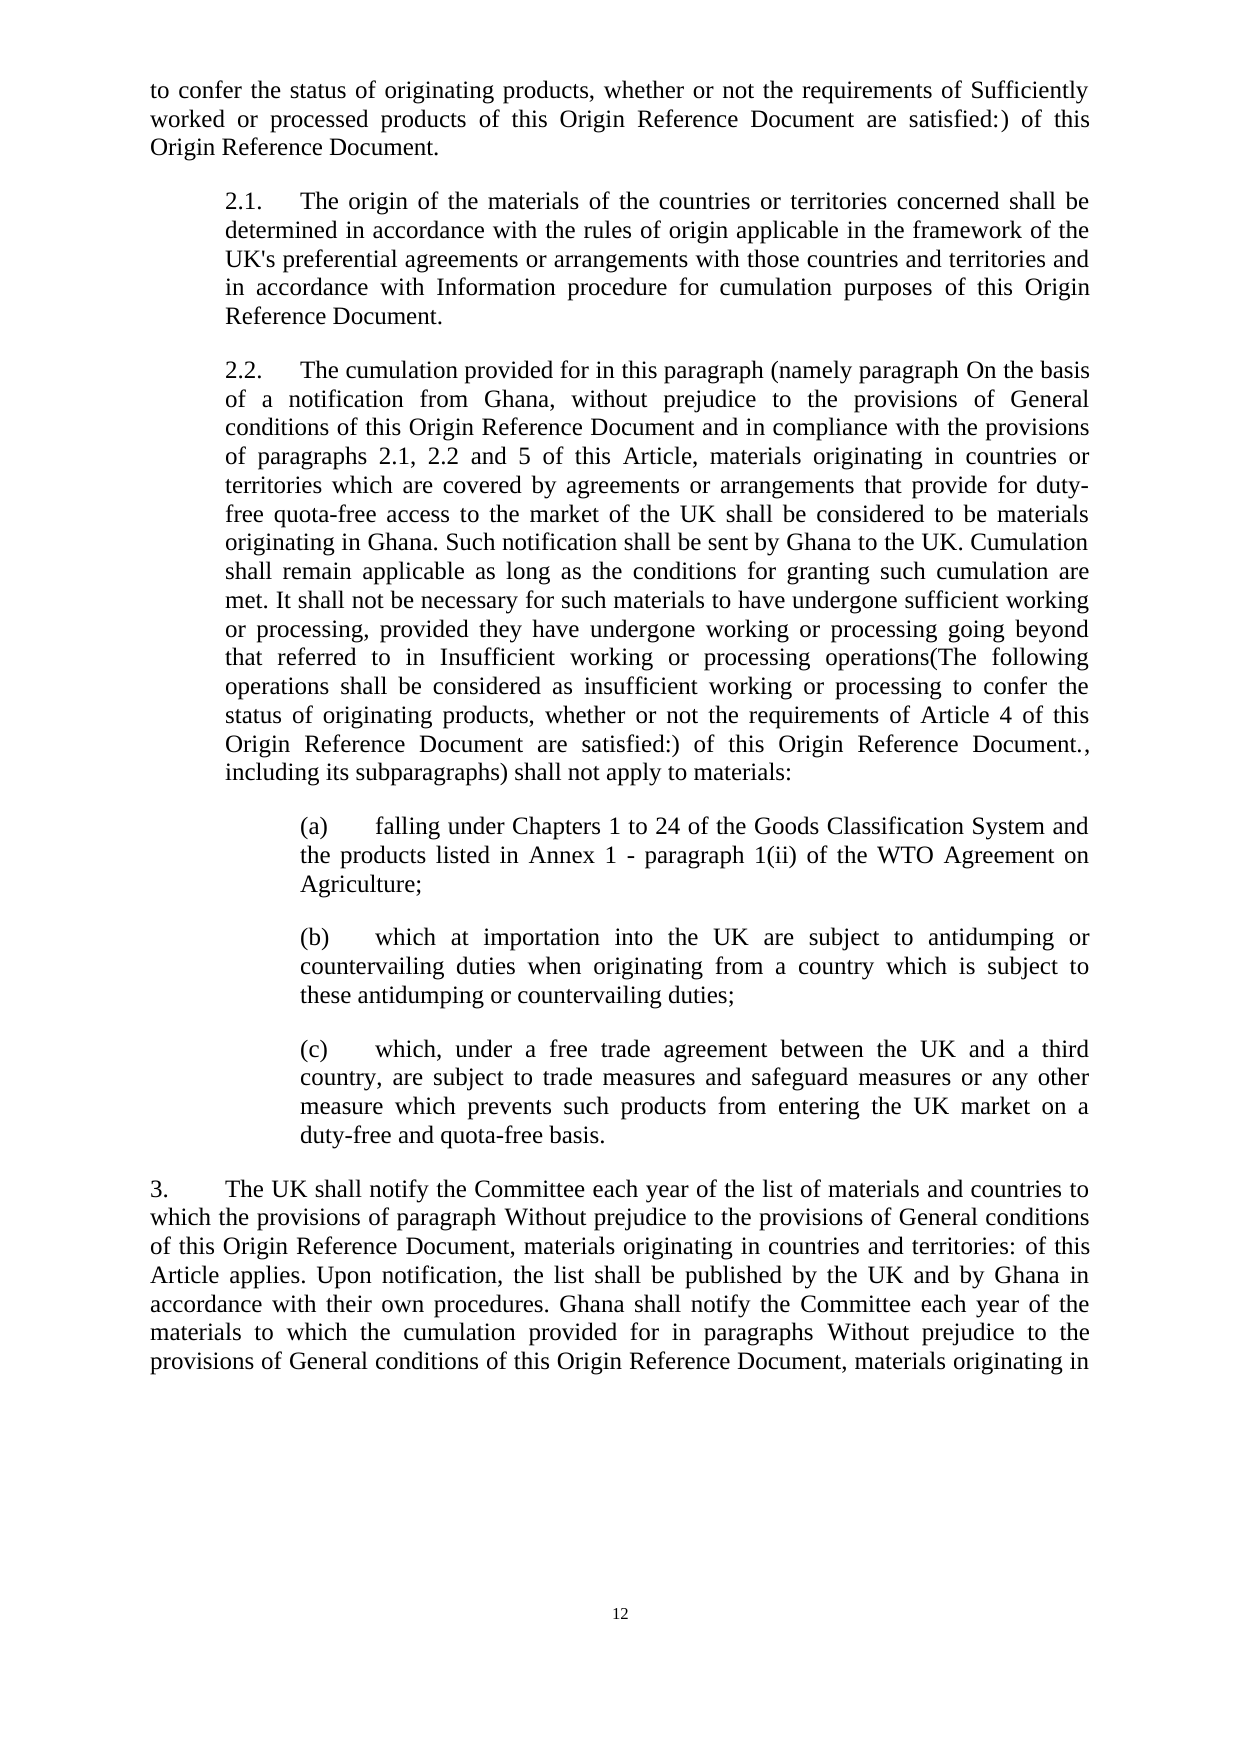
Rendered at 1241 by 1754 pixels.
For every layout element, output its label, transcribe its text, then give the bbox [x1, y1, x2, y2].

list falling under Chapters 1 to 24 of the Goods Classification System and the products listed in Annex 1 ‐ paragraph 1(ii) of the WTO Agreement on Agriculture; [300, 811, 1090, 897]
list which, under a free trade agreement between the UK and a third country, are subject to trade measures and safeguard measures or any other measure which prevents such products from entering the UK market on a duty‐free and quota‐free basis. [300, 1034, 1090, 1149]
text 2.2. The cumulation provided for in this paragraph (namely paragraph 2, including its subparagraphs) shall not apply to materials: [225, 355, 1090, 786]
list The UK shall notify the Committee each year of the list of materials and countries to which the provisions of paragraph 1 of this Article applies. Upon notification, the list shall be published by the UK and by Ghana in accordance with their own procedures. Ghana shall notify the Committee each year of the materials to which the cumulation provided for in paragraphs 1 and 2 of this Article has been applied. [150, 1174, 1090, 1375]
list On the basis of a notification from Ghana, without prejudice to the provisions of Article 2 of this Origin Reference Document and in compliance with the provisions of paragraphs 2.1, 2.2 and 5 of this Article, materials originating in countries or territories which are covered by agreements or arrangements that provide for duty-free quota-free access to the market of the UK shall be considered to be materials originating in Ghana. Such notification shall be sent by Ghana to the UK. Cumulation shall remain applicable as long as the conditions for granting such cumulation are met. It shall not be necessary for such materials to have undergone sufficient working or processing, provided they have undergone working or processing going beyond that referred to in Article 5(1) of this Origin Reference Document. [150, 75, 1090, 161]
list which at importation into the UK are subject to antidumping or countervailing duties when originating from a country which is subject to these antidumping or countervailing duties; [300, 922, 1090, 1009]
text 2.1. The origin of the materials of the countries or territories concerned shall be determined in accordance with the rules of origin applicable in the framework of the UK's preferential agreements or arrangements with those countries and territories and in accordance with Article 27 of this Origin Reference Document. [225, 186, 1090, 330]
